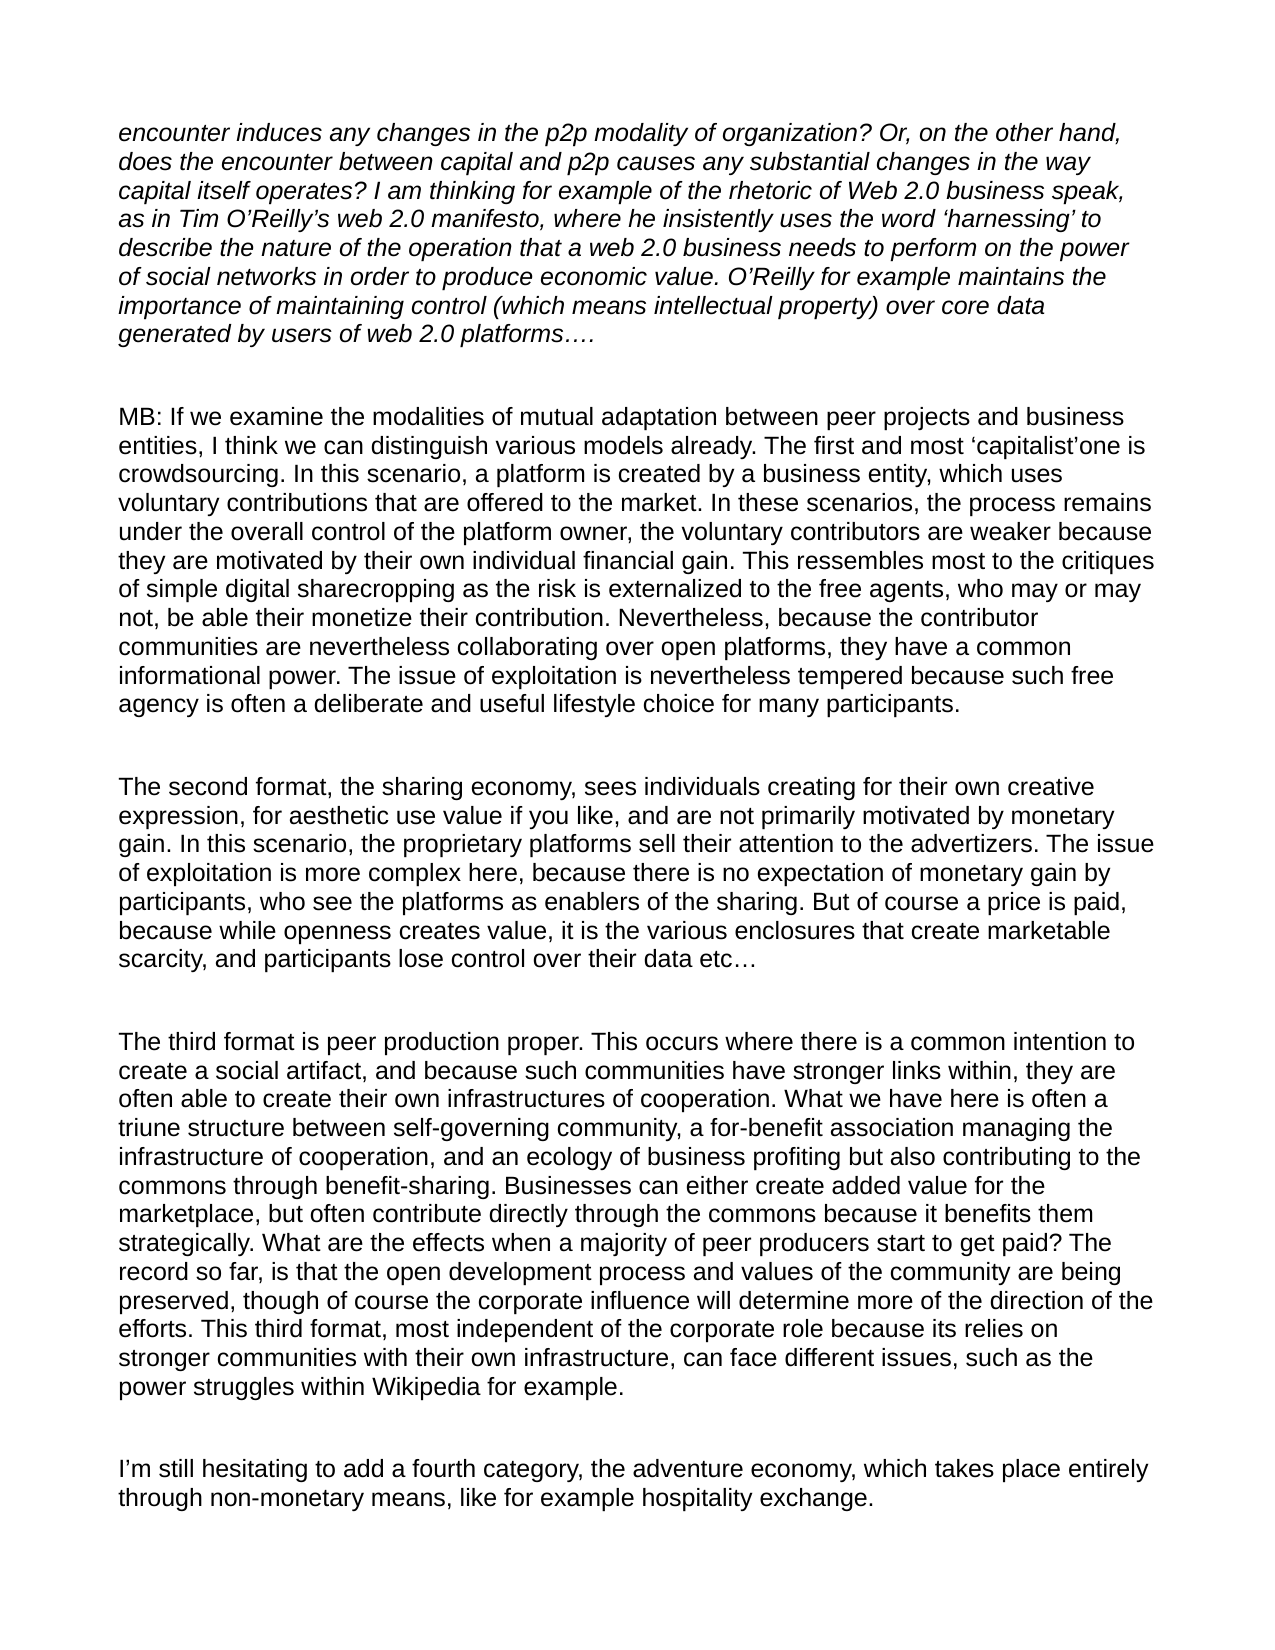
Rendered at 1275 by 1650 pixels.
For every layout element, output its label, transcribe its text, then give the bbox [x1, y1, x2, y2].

text encounter induces any changes in the p2p modality of organization? Or, on the other hand, does the encounter between capital and p2p causes any substantial changes in the way capital itself operates? I am thinking for example of the rhetoric of Web 2.0 business speak, as in Tim O’Reilly’s web 2.0 manifesto, where he insistently uses the word ‘harnessing’ to describe the nature of the operation that a web 2.0 business needs to perform on the power of social networks in order to produce economic value. O’Reilly for example maintains the importance of maintaining control (which means intellectual property) over core data generated by users of web 2.0 platforms…. [118, 118, 1157, 348]
text The third format is peer production proper. This occurs where there is a common intention to create a social artifact, and because such communities have stronger links within, they are often able to create their own infrastructures of cooperation. What we have here is often a triune structure between self-governing community, a for-benefit association managing the infrastructure of cooperation, and an ecology of business profiting but also contributing to the commons through benefit-sharing. Businesses can either create added value for the marketplace, but often contribute directly through the commons because it benefits them strategically. What are the effects when a majority of peer producers start to get paid? The record so far, is that the open development process and values of the community are being preserved, though of course the corporate influence will determine more of the direction of the efforts. This third format, most independent of the corporate role because its relies on stronger communities with their own infrastructure, can face different issues, such as the power struggles within Wikipedia for example. [118, 1027, 1157, 1401]
text MB: If we examine the modalities of mutual adaptation between peer projects and business entities, I think we can distinguish various models already. The first and most ‘capitalist’one is crowdsourcing. In this scenario, a platform is created by a business entity, which uses voluntary contributions that are offered to the market. In these scenarios, the process remains under the overall control of the platform owner, the voluntary contributors are weaker because they are motivated by their own individual financial gain. This ressembles most to the critiques of simple digital sharecropping as the risk is externalized to the free agents, who may or may not, be able their monetize their contribution. Nevertheless, because the contributor communities are nevertheless collaborating over open platforms, they have a common informational power. The issue of exploitation is nevertheless tempered because such free agency is often a deliberate and useful lifestyle choice for many participants. [118, 402, 1157, 718]
text The second format, the sharing economy, sees individuals creating for their own creative expression, for aesthetic use value if you like, and are not primarily motivated by monetary gain. In this scenario, the proprietary platforms sell their attention to the advertizers. The issue of exploitation is more complex here, because there is no expectation of monetary gain by participants, who see the platforms as enablers of the sharing. But of course a price is paid, because while openness creates value, it is the various enclosures that create marketable scarcity, and participants lose control over their data etc… [118, 772, 1157, 973]
text I’m still hesitating to add a fourth category, the adventure economy, which takes place entirely through non-monetary means, like for example hospitality exchange. [118, 1454, 1157, 1512]
